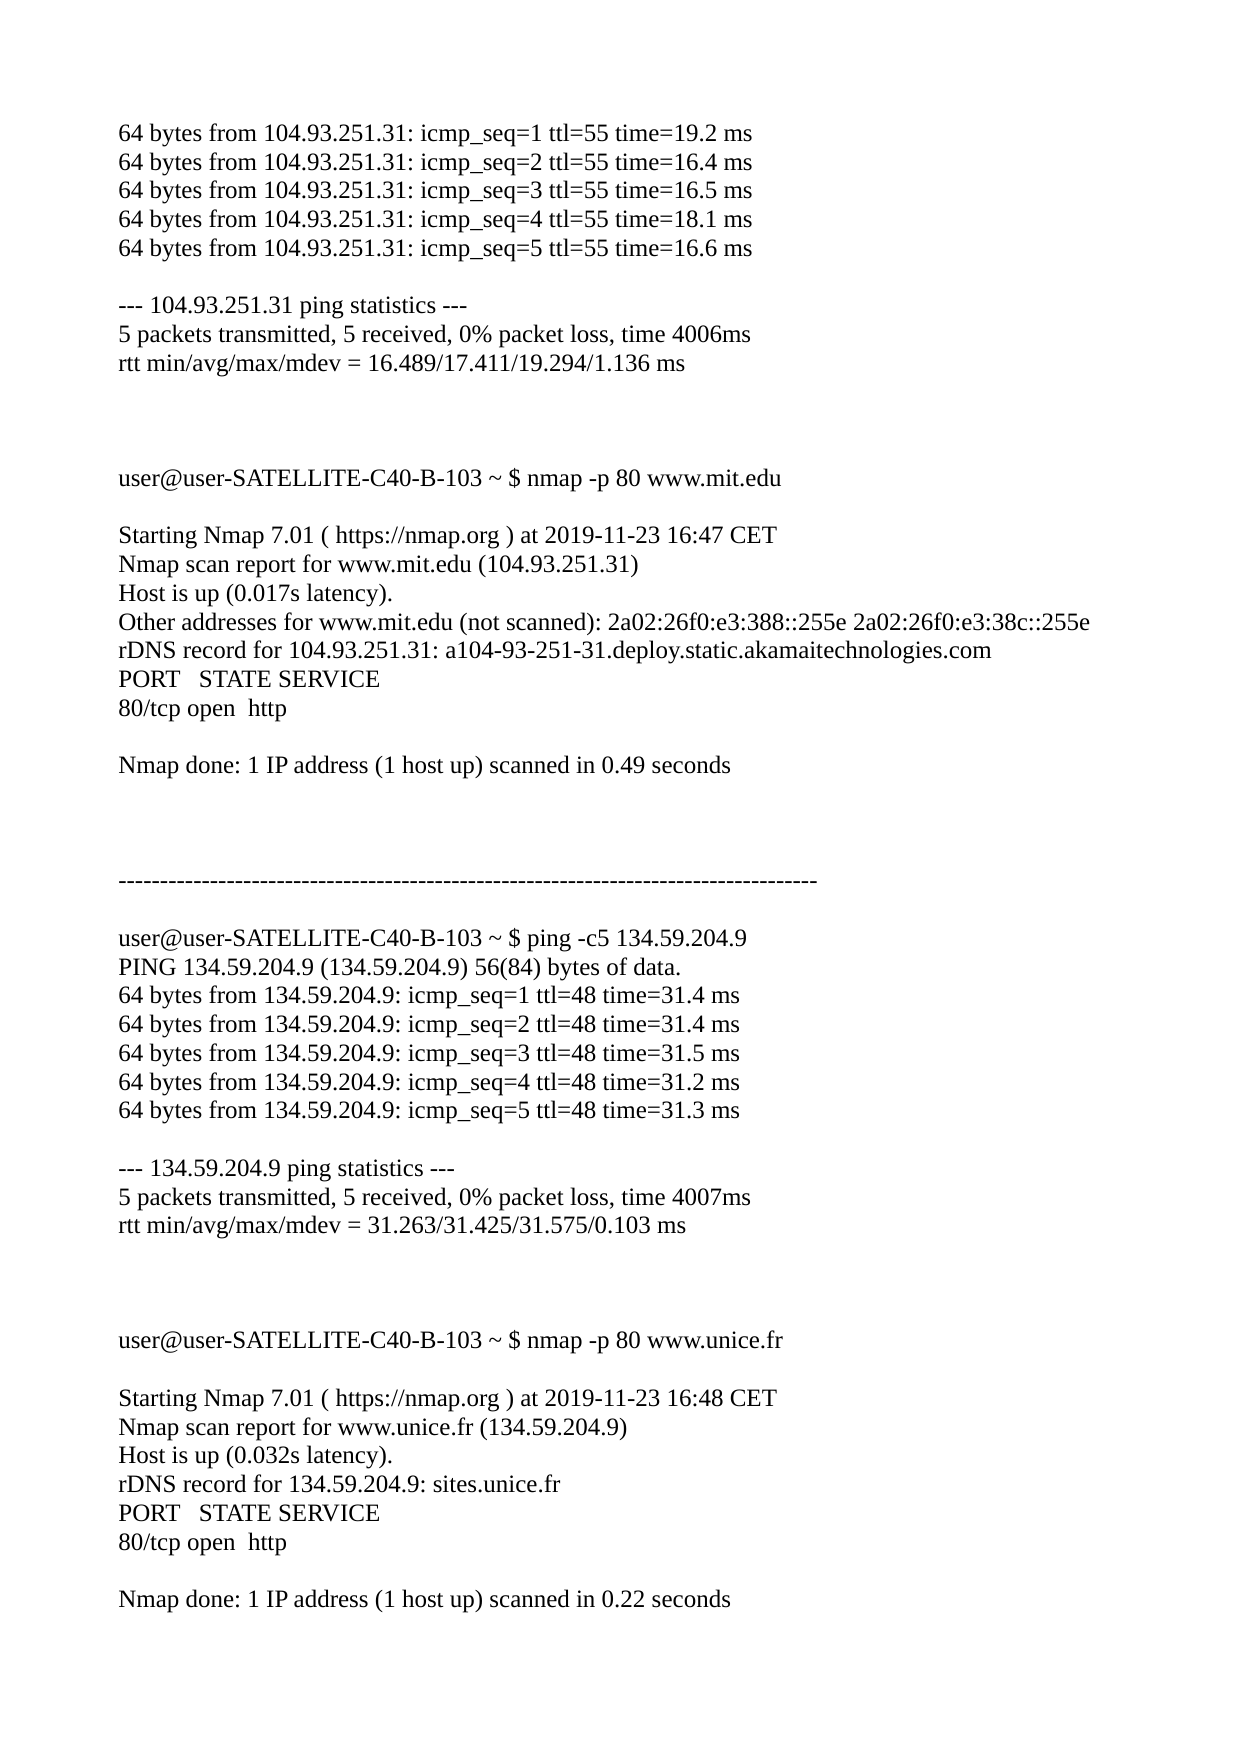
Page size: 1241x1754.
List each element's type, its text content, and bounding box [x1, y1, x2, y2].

text 64 bytes from 134.59.204.9: icmp_seq=5 ttl=48 time=31.3 ms [118, 1096, 1122, 1124]
text PORT STATE SERVICE [118, 1498, 1122, 1527]
text 80/tcp open http [118, 1527, 1122, 1556]
text Nmap done: 1 IP address (1 host up) scanned in 0.22 seconds [118, 1584, 1122, 1613]
text Other addresses for www.mit.edu (not scanned): 2a02:26f0:e3:388::255e 2a02:26f0:e3:38c::255e [118, 607, 1122, 636]
text 64 bytes from 134.59.204.9: icmp_seq=2 ttl=48 time=31.4 ms [118, 1009, 1122, 1038]
text 64 bytes from 104.93.251.31: icmp_seq=4 ttl=55 time=18.1 ms [118, 204, 1122, 233]
text 5 packets transmitted, 5 received, 0% packet loss, time 4007ms [118, 1182, 1122, 1211]
text rtt min/avg/max/mdev = 31.263/31.425/31.575/0.103 ms [118, 1211, 1122, 1239]
text --- 134.59.204.9 ping statistics --- [118, 1153, 1122, 1182]
text Nmap done: 1 IP address (1 host up) scanned in 0.49 seconds [118, 751, 1122, 779]
text user@user-SATELLITE-C40-B-103 ~ $ ping -c5 134.59.204.9 [118, 923, 1122, 952]
text Nmap scan report for www.mit.edu (104.93.251.31) [118, 549, 1122, 578]
text Starting Nmap 7.01 ( https://nmap.org ) at 2019-11-23 16:48 CET [118, 1383, 1122, 1412]
text 64 bytes from 134.59.204.9: icmp_seq=4 ttl=48 time=31.2 ms [118, 1067, 1122, 1096]
text 64 bytes from 134.59.204.9: icmp_seq=3 ttl=48 time=31.5 ms [118, 1038, 1122, 1067]
text 64 bytes from 104.93.251.31: icmp_seq=2 ttl=55 time=16.4 ms [118, 147, 1122, 176]
text 64 bytes from 134.59.204.9: icmp_seq=1 ttl=48 time=31.4 ms [118, 981, 1122, 1009]
text rtt min/avg/max/mdev = 16.489/17.411/19.294/1.136 ms [118, 348, 1122, 377]
text 64 bytes from 104.93.251.31: icmp_seq=3 ttl=55 time=16.5 ms [118, 176, 1122, 204]
text PORT STATE SERVICE [118, 664, 1122, 693]
text 80/tcp open http [118, 693, 1122, 722]
text 5 packets transmitted, 5 received, 0% packet loss, time 4006ms [118, 319, 1122, 348]
text --- 104.93.251.31 ping statistics --- [118, 291, 1122, 319]
text Starting Nmap 7.01 ( https://nmap.org ) at 2019-11-23 16:47 CET [118, 521, 1122, 549]
text ------------------------------------------------------------------------------------ [118, 866, 1122, 894]
text Host is up (0.017s latency). [118, 578, 1122, 607]
text PING 134.59.204.9 (134.59.204.9) 56(84) bytes of data. [118, 952, 1122, 981]
text 64 bytes from 104.93.251.31: icmp_seq=5 ttl=55 time=16.6 ms [118, 233, 1122, 262]
text Host is up (0.032s latency). [118, 1441, 1122, 1469]
text user@user-SATELLITE-C40-B-103 ~ $ nmap -p 80 www.unice.fr [118, 1326, 1122, 1354]
text rDNS record for 104.93.251.31: a104-93-251-31.deploy.static.akamaitechnologies.com [118, 636, 1122, 664]
text 64 bytes from 104.93.251.31: icmp_seq=1 ttl=55 time=19.2 ms [118, 118, 1122, 147]
text Nmap scan report for www.unice.fr (134.59.204.9) [118, 1412, 1122, 1441]
text user@user-SATELLITE-C40-B-103 ~ $ nmap -p 80 www.mit.edu [118, 463, 1122, 492]
text rDNS record for 134.59.204.9: sites.unice.fr [118, 1469, 1122, 1498]
